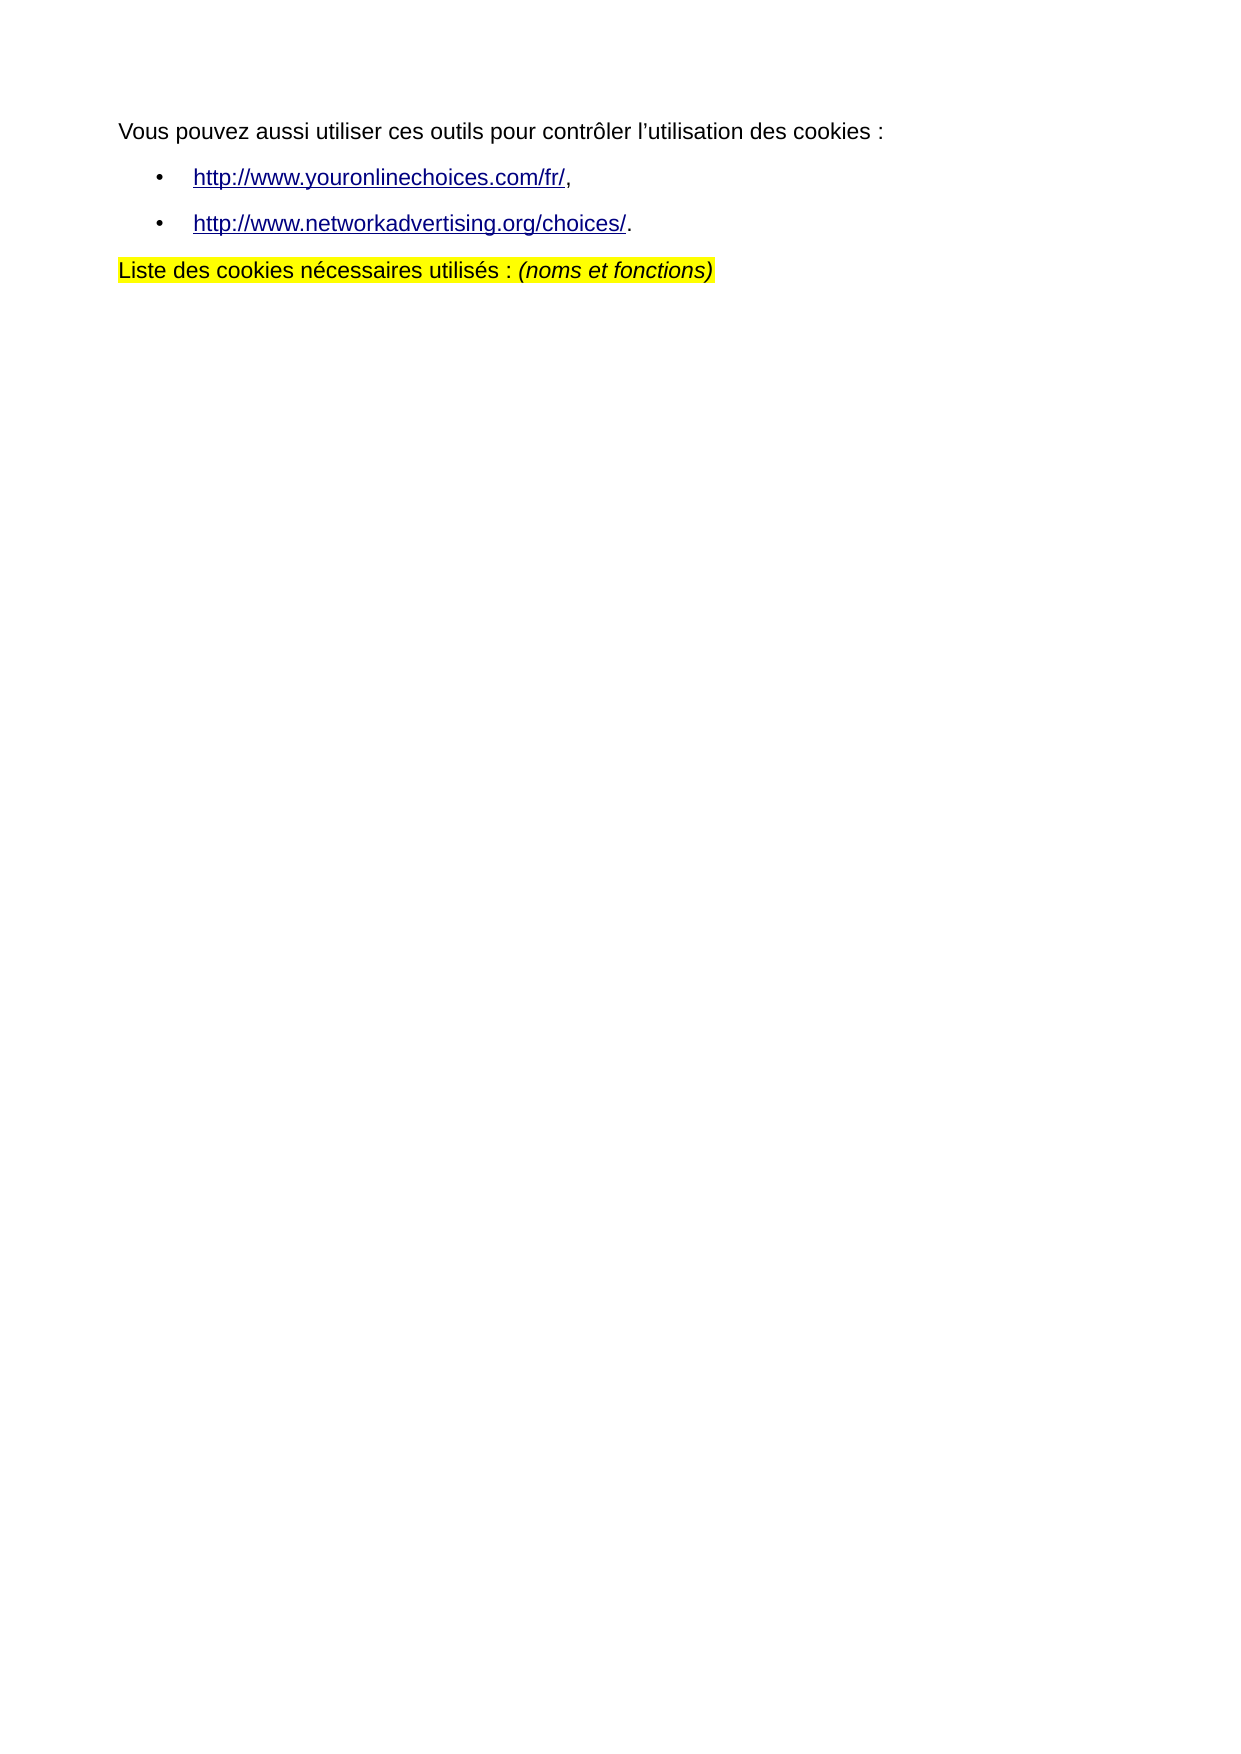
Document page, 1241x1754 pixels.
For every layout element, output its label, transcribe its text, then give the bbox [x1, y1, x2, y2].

list http://www.networkadvertising.org/choices/. [156, 210, 1122, 237]
text Liste des cookies nécessaires utilisés : (noms et fonctions) [118, 257, 1122, 283]
list http://www.youronlinechoices.com/fr/, [156, 164, 1122, 191]
text Vous pouvez aussi utiliser ces outils pour contrôler l’utilisation des cookies : [118, 118, 1122, 144]
